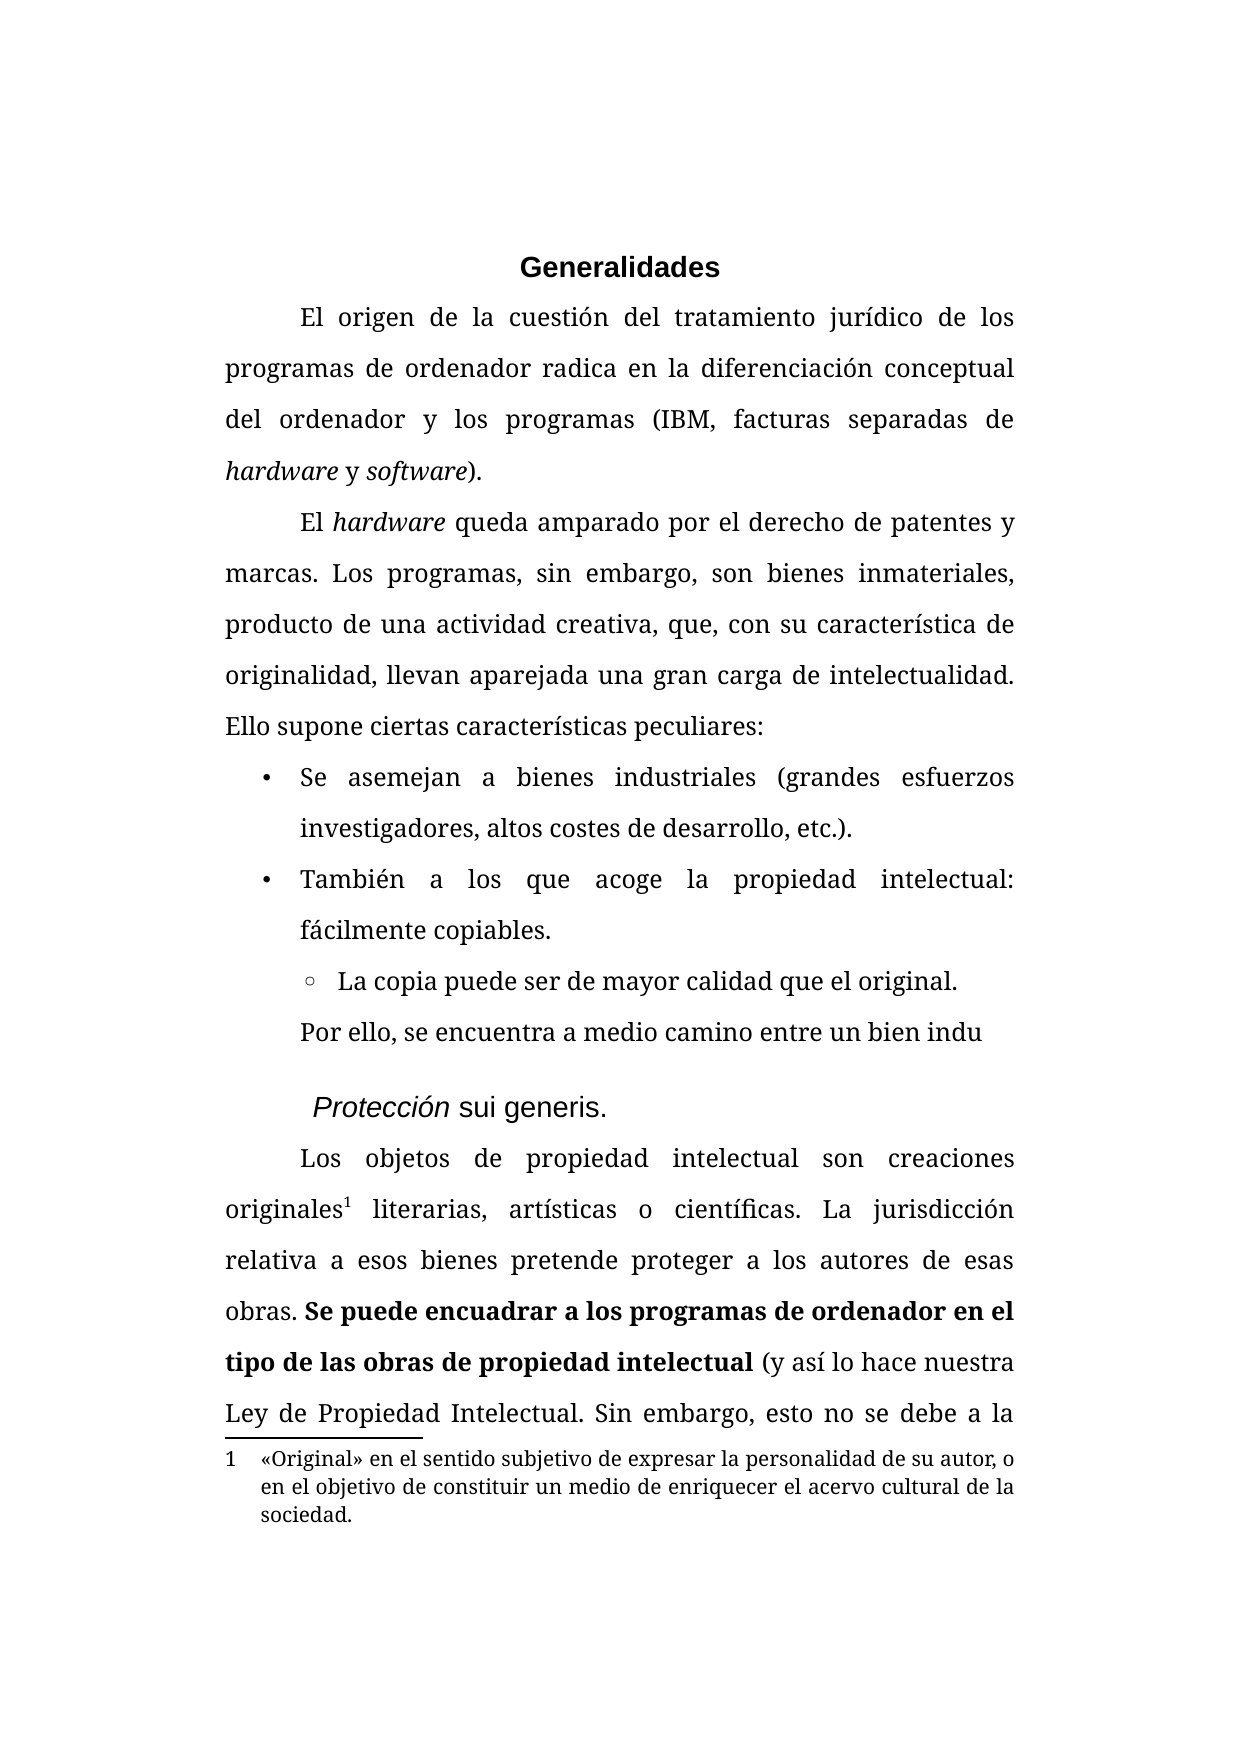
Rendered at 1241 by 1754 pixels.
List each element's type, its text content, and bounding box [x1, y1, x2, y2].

text El hardware queda amparado por el derecho de patentes y marcas. Los programas, sin embargo, son bienes inmateriales, producto de una actividad creativa, que, con su característica de originalidad, llevan aparejada una gran carga de intelectualidad. Ello supone ciertas características peculiares: [225, 504, 1015, 742]
list También a los que acoge la propiedad intelectual: fácilmente copiables. [262, 862, 1015, 947]
text Los objetos de propiedad intelectual son creaciones originales literarias, artísticas o científicas. La jurisdicción relativa a esos bienes pretende proteger a los autores de esas obras. Se puede encuadrar a los programas de ordenador en el tipo de las obras de propiedad intelectual (y así lo hace nuestra Ley de Propiedad Intelectual. Sin embargo, esto no se debe a la [225, 1141, 1015, 1430]
text Generalidades [225, 250, 1015, 283]
text «Original» en el sentido subjetivo de expresar la personalidad de su autor, o en el objetivo de constituir un medio de enriquecer el acervo cultural de la sociedad. [225, 1444, 1015, 1529]
text Protección sui generis. [225, 1091, 1015, 1124]
list Se asemejan a bienes industriales (grandes esfuerzos investigadores, altos costes de desarrollo, etc.). [262, 759, 1015, 844]
list La copia puede ser de mayor calidad que el original. [300, 964, 1015, 998]
text El origen de la cuestión del tratamiento jurídico de los programas de ordenador radica en la diferenciación conceptual del ordenador y los programas (IBM, facturas separadas de hardware y software). [225, 300, 1015, 487]
text Por ello, se encuentra a medio camino entre un bien indu [225, 1015, 1015, 1049]
